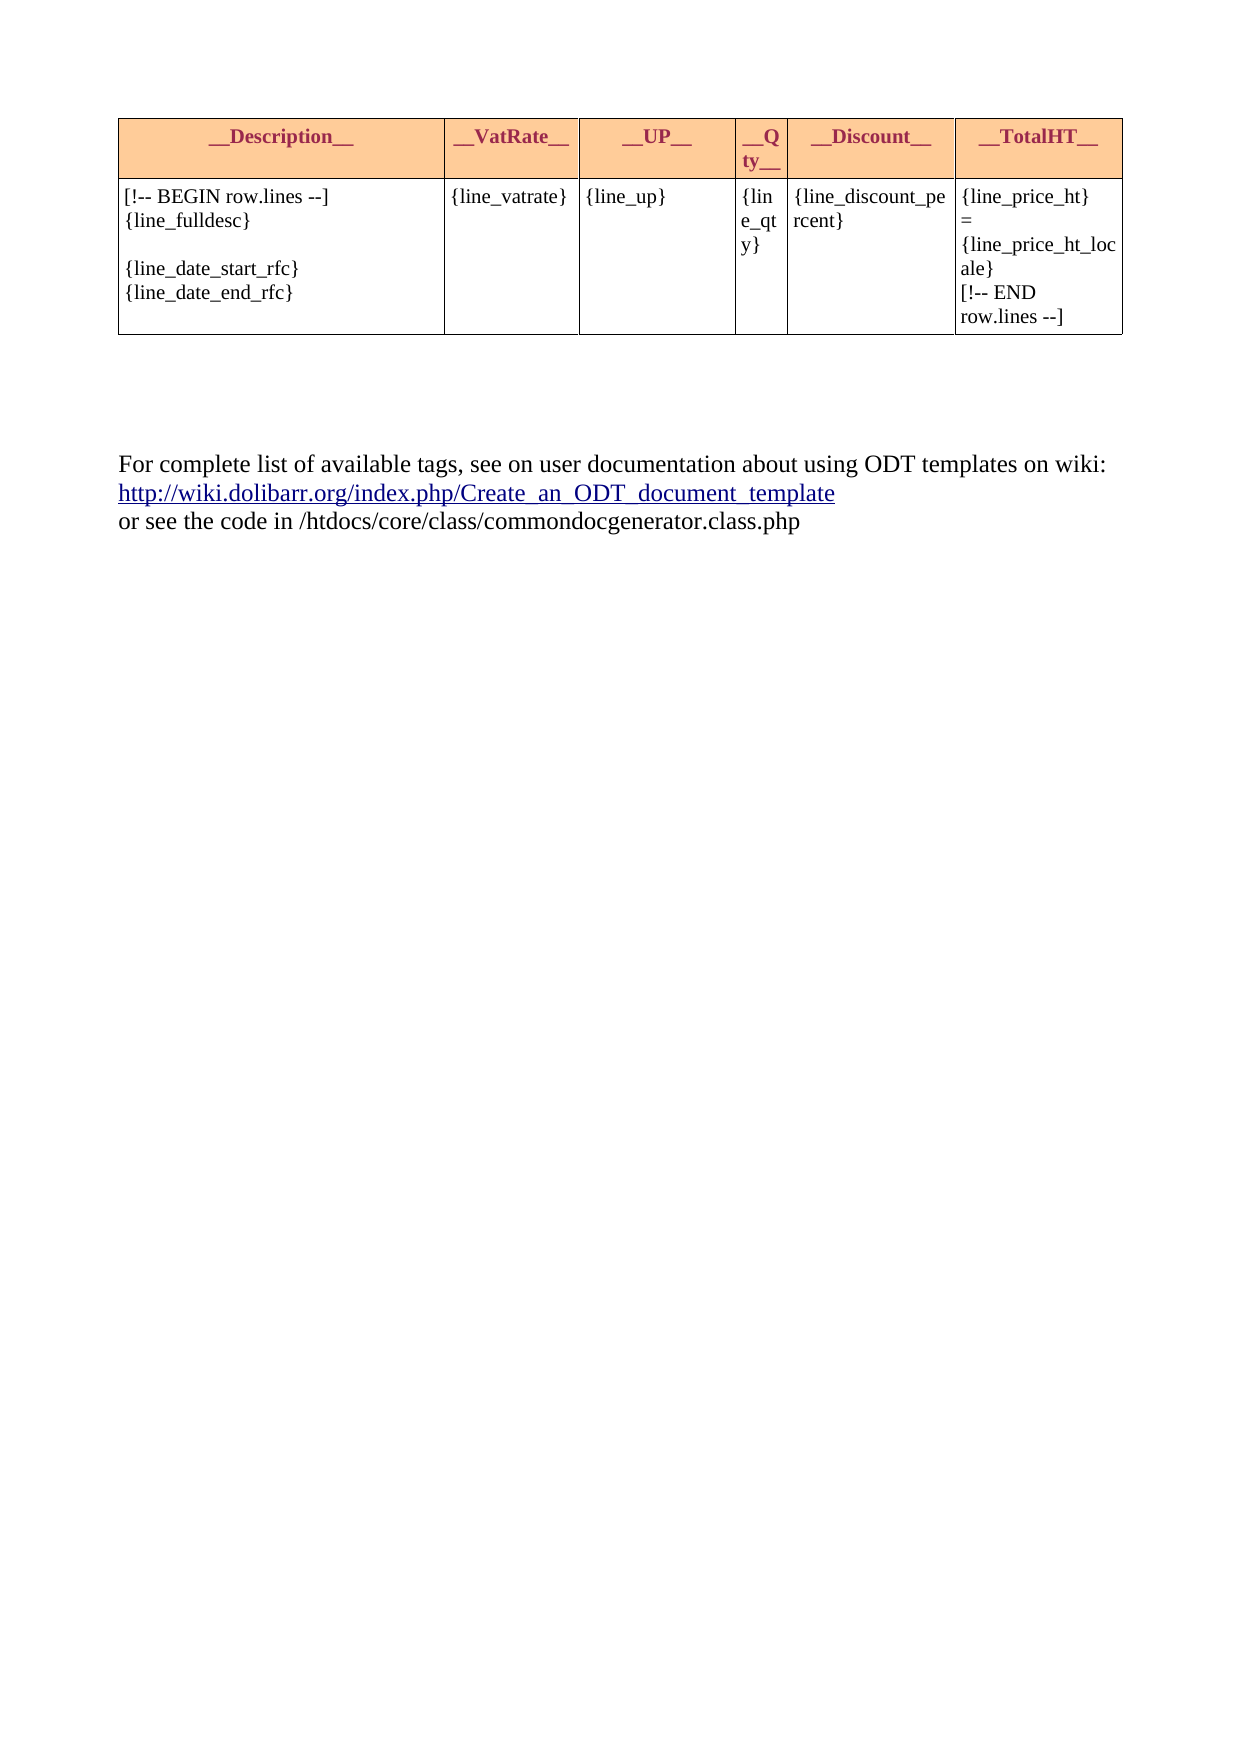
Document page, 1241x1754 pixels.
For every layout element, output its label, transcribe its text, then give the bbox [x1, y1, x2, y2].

table_cell {line_qty} [736, 179, 787, 334]
table_header __TotalHT__ [956, 119, 1122, 178]
table_header __VatRate__ [445, 119, 578, 178]
table_cell {line_vatrate} [445, 179, 578, 334]
table_header __UP__ [580, 119, 735, 178]
table_cell {line_discount_percent} [788, 179, 954, 334]
table_header __Description__ [119, 119, 444, 178]
text http://wiki.dolibarr.org/index.php/Create_an_ODT_document_template [118, 478, 1122, 506]
text For complete list of available tags, see on user documentation about using ODT templates on wiki: [118, 449, 1122, 478]
table_cell [!-- BEGIN row.lines --]{line_fulldesc} {line_date_start_rfc} {line_date_end_rfc} [119, 179, 444, 334]
table_header __Discount__ [788, 119, 954, 178]
table_cell {line_up} [580, 179, 735, 334]
text or see the code in /htdocs/core/class/commondocgenerator.class.php [118, 506, 1122, 535]
table_header __Qty__ [736, 119, 787, 178]
table_cell {line_price_ht} = {line_price_ht_locale} [!-- END row.lines --] [956, 179, 1122, 334]
